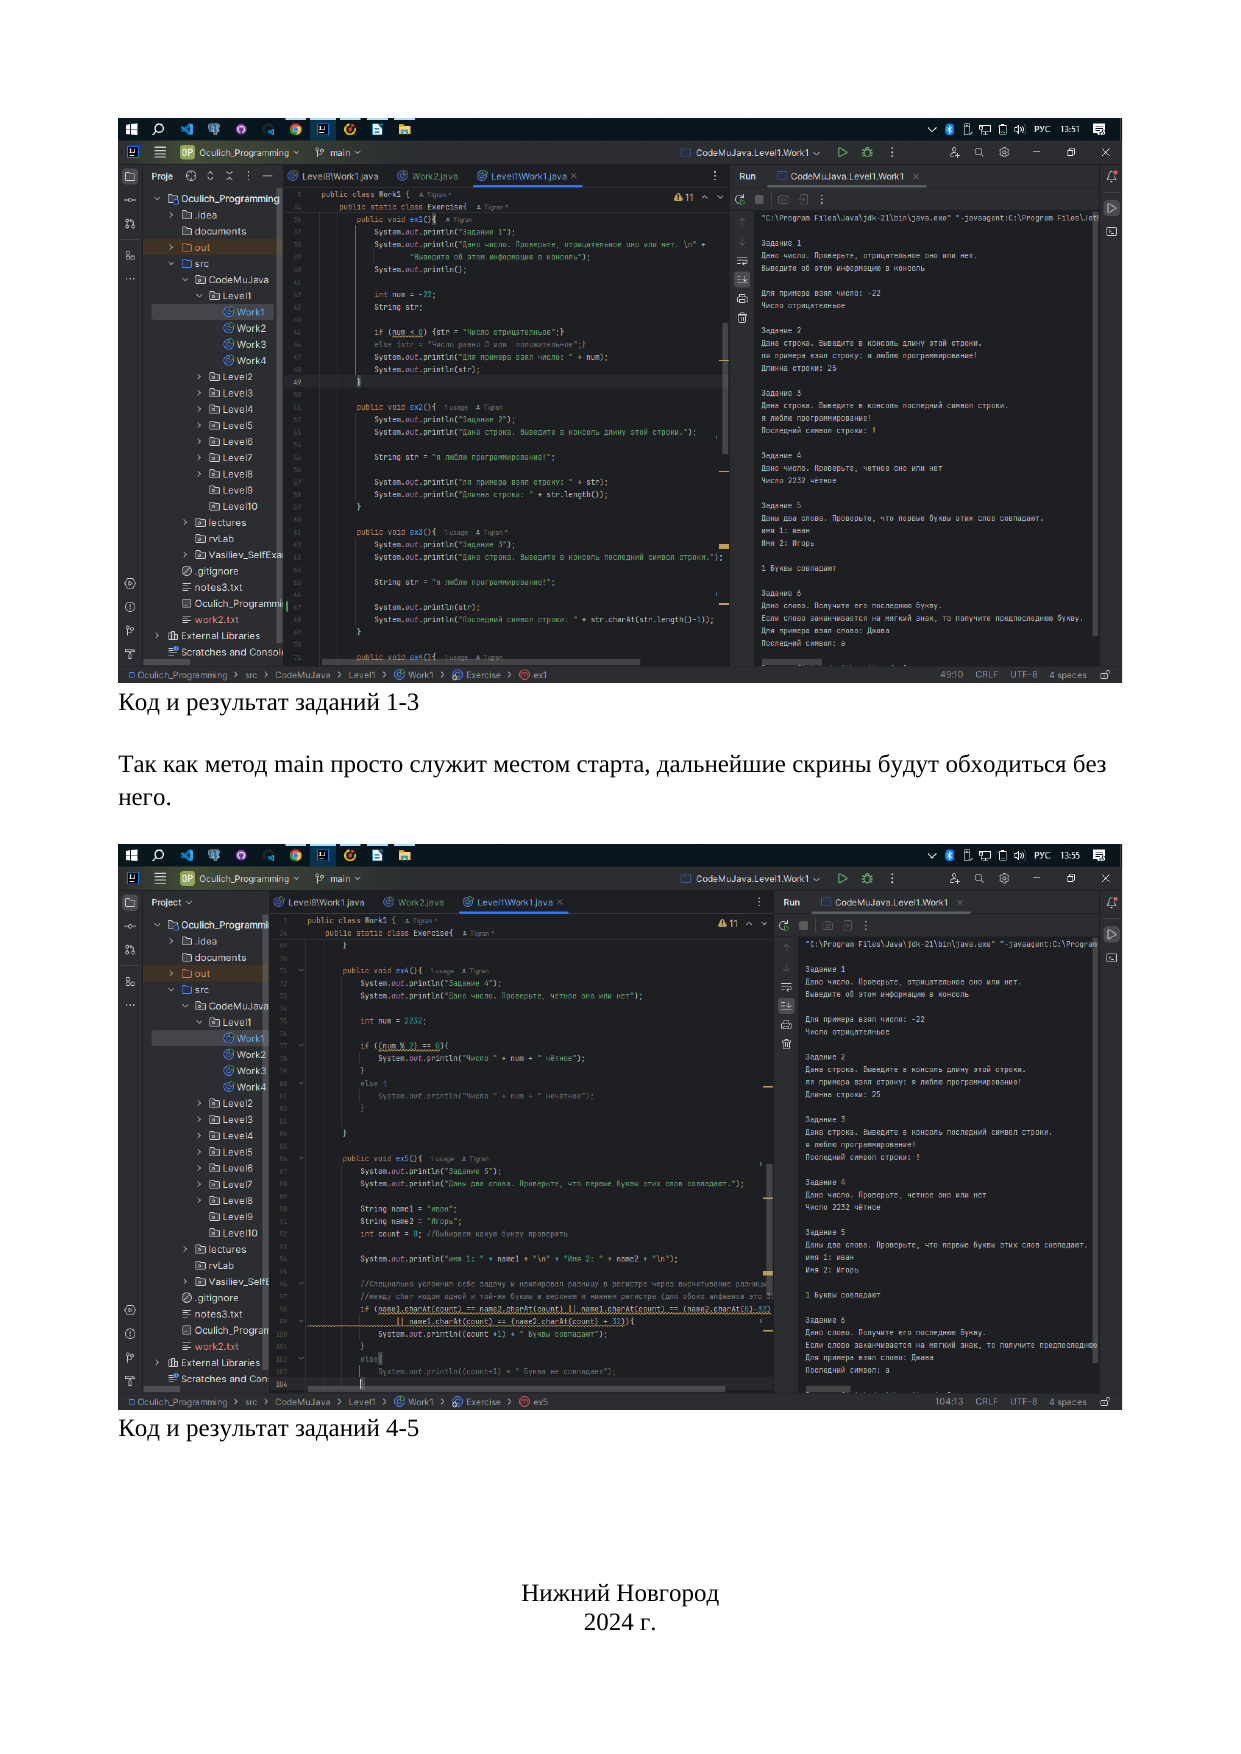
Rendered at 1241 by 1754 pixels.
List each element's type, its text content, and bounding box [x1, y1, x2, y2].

text Код и результат заданий 1-3 [118, 683, 1122, 716]
picture [118, 118, 1123, 683]
text Код и результат заданий 4-5 [118, 1410, 1122, 1442]
picture [118, 844, 1123, 1410]
text Так как метод main просто служит местом старта, дальнейшие скрины будут обходиться без него. [118, 749, 1122, 811]
